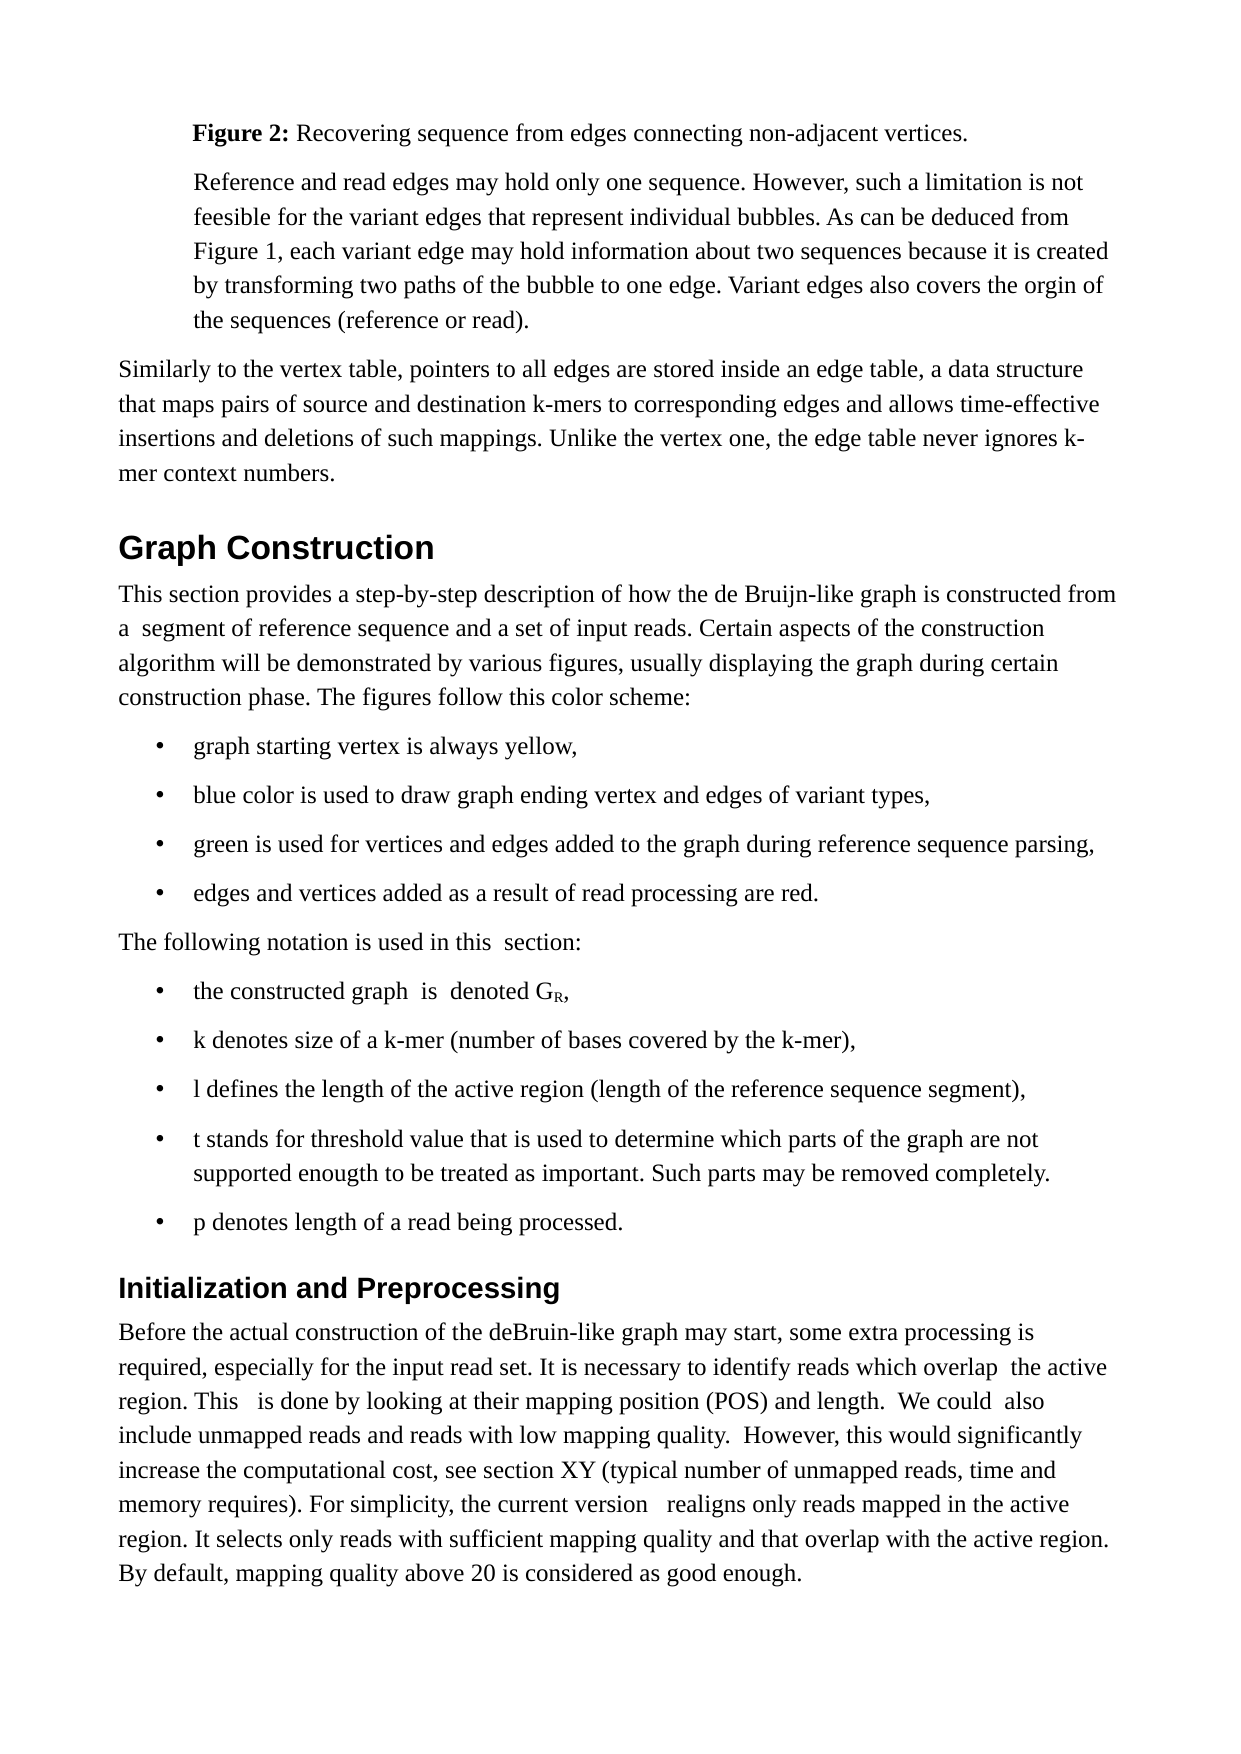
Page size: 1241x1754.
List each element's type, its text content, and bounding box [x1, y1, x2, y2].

list p denotes length of a read being processed. [156, 1207, 1122, 1236]
list blue color is used to draw graph ending vertex and edges of variant types, [156, 780, 1122, 809]
list l defines the length of the active region (length of the reference sequence segment), [156, 1074, 1122, 1103]
list k denotes size of a k-mer (number of bases covered by the k-mer), [156, 1026, 1122, 1054]
list t stands for threshold value that is used to determine which parts of the graph are not supported enougth to be treated as important. Such parts may be removed completely. [156, 1124, 1122, 1187]
text Before the actual construction of the deBruin-like graph may start, some extra processing is required, especially for the input read set. It is necessary to identify reads which overlap the active region. This is done by looking at their mapping position (POS) and length. We could also include unmapped reads and reads with low mapping quality. However, this would significantly increase the computational cost, see section XY (typical number of unmapped reads, time and memory requires). For simplicity, the current version realigns only reads mapped in the active region. It selects only reads with sufficient mapping quality and that overlap with the active region. By default, mapping quality above 20 is considered as good enough. [118, 1317, 1122, 1587]
list the constructed graph is denoted GR, [156, 976, 1122, 1005]
text Similarly to the vertex table, pointers to all edges are stored inside an edge table, a data structure that maps pairs of source and destination k-mers to corresponding edges and allows time-effective insertions and deletions of such mappings. Unlike the vertex one, the edge table never ignores k-mer context numbers. [118, 354, 1122, 486]
text This section provides a step-by-step description of how the de Bruijn-like graph is constructed from a segment of reference sequence and a set of input reads. Certain aspects of the construction algorithm will be demonstrated by various figures, usually displaying the graph during certain construction phase. The figures follow this color scheme: [118, 579, 1122, 711]
list graph starting vertex is always yellow, [156, 731, 1122, 760]
list green is used for vertices and edges added to the graph during reference sequence parsing, [156, 829, 1122, 858]
subtitle Graph Construction [118, 527, 1122, 566]
subtitle Initialization and Preprocessing [118, 1271, 1122, 1304]
list Reference and read edges may hold only one sequence. However, such a limitation is not feesible for the variant edges that represent individual bubbles. As can be deduced from Figure 1, each variant edge may hold information about two sequences because it is created by transforming two paths of the bubble to one edge. Variant edges also covers the orgin of the sequences (reference or read). [156, 167, 1122, 334]
list edges and vertices added as a result of read processing are red. [156, 878, 1122, 907]
text The following notation is used in this section: [118, 927, 1122, 956]
text Figure 2: Recovering sequence from edges connecting non-adjacent vertices. [118, 118, 1122, 147]
